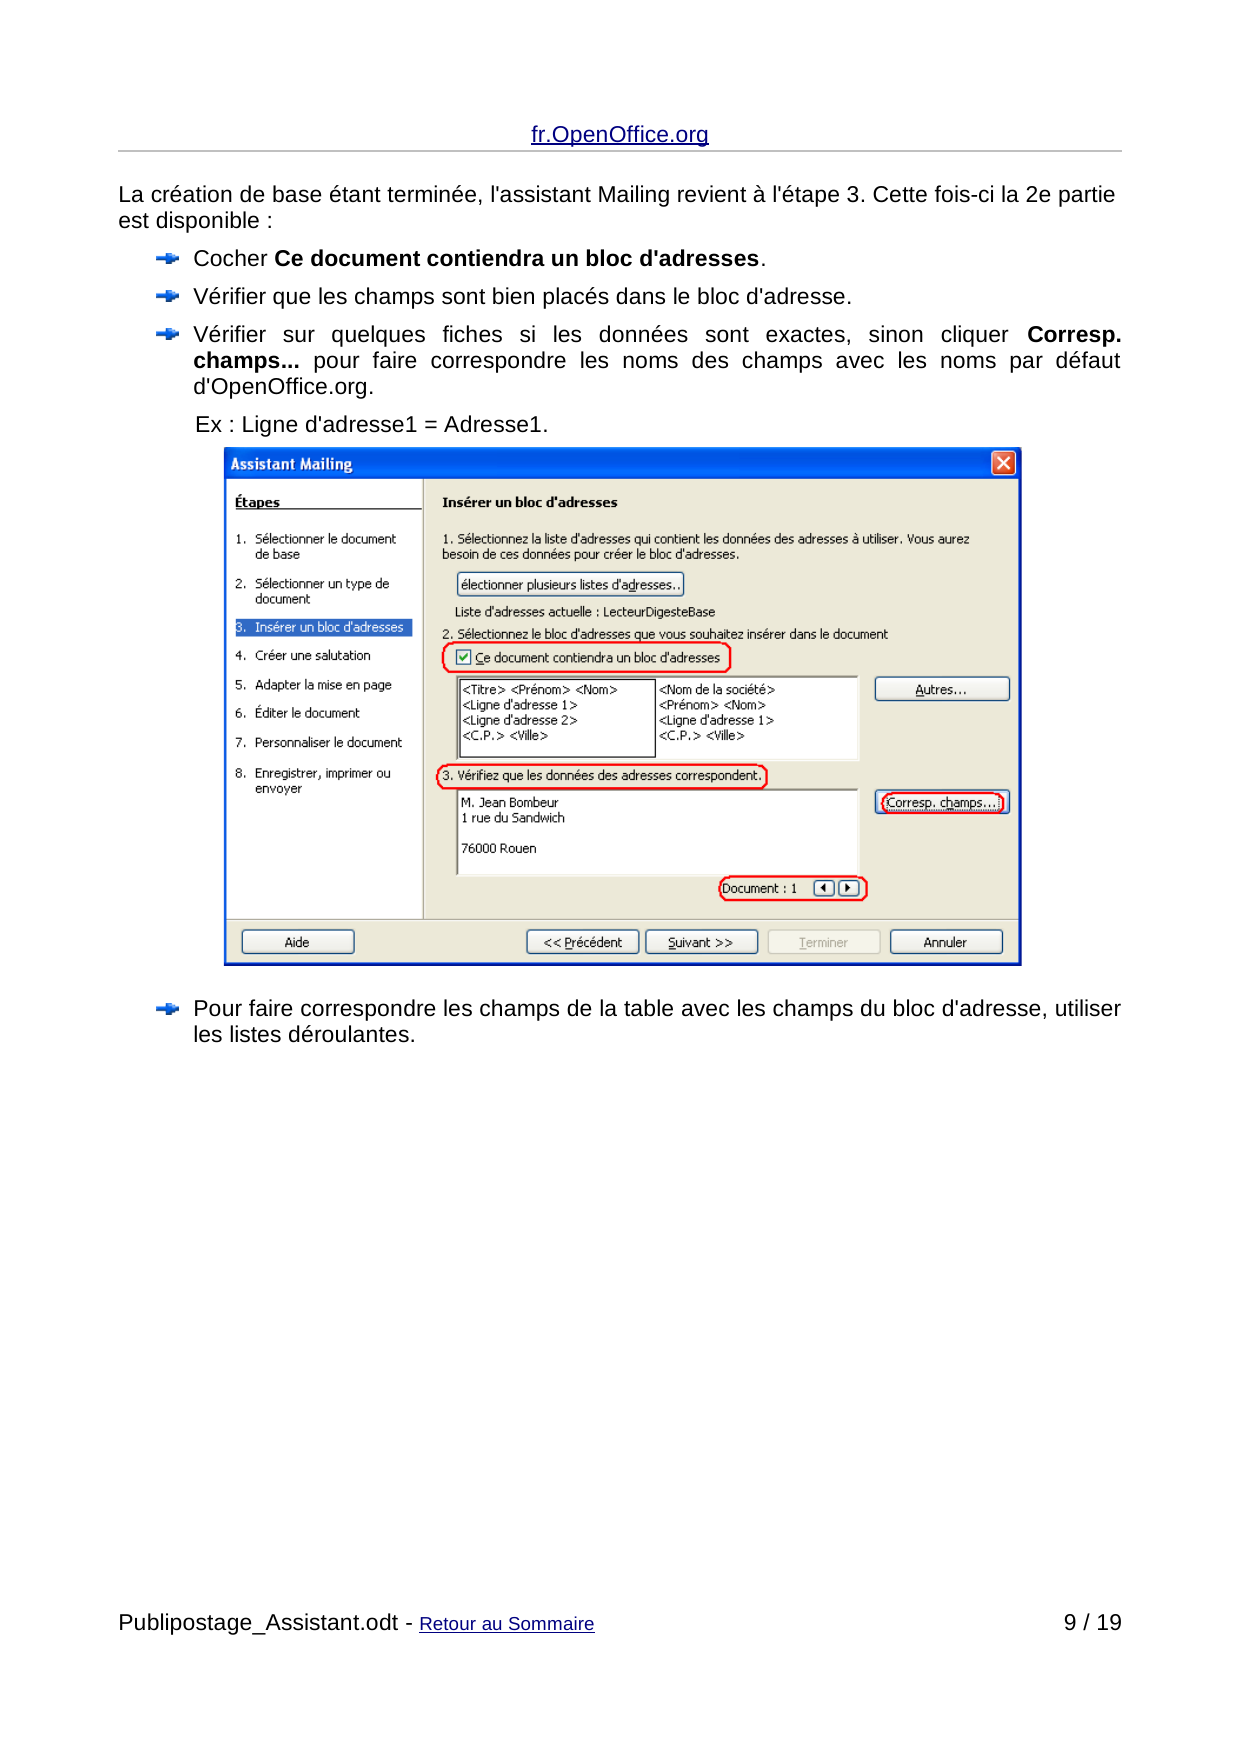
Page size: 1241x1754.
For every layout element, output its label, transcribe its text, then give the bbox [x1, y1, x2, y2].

list Pour faire correspondre les champs de la table avec les champs du bloc d'adresse, utiliser les listes déroulantes. [156, 449, 1122, 1048]
list Cocher Ce document contiendra un bloc d'adresses. [156, 245, 1122, 271]
picture [156, 290, 179, 302]
picture [156, 328, 179, 340]
picture [156, 1003, 179, 1015]
picture [223, 447, 1022, 966]
list Vérifier que les champs sont bien placés dans le bloc d'adresse. [156, 283, 1122, 309]
list Vérifier sur quelques fiches si les données sont exactes, sinon cliquer Corresp. champs... pour faire correspondre les noms des champs avec les noms par défaut d'OpenOffice.org. [156, 321, 1122, 399]
picture [156, 253, 179, 264]
text Ex : Ligne d'adresse1 = Adresse1. [195, 411, 1122, 437]
text La création de base étant terminée, l'assistant Mailing revient à l'étape 3. Cette fois-ci la 2e partie est disponible : [118, 182, 1122, 234]
